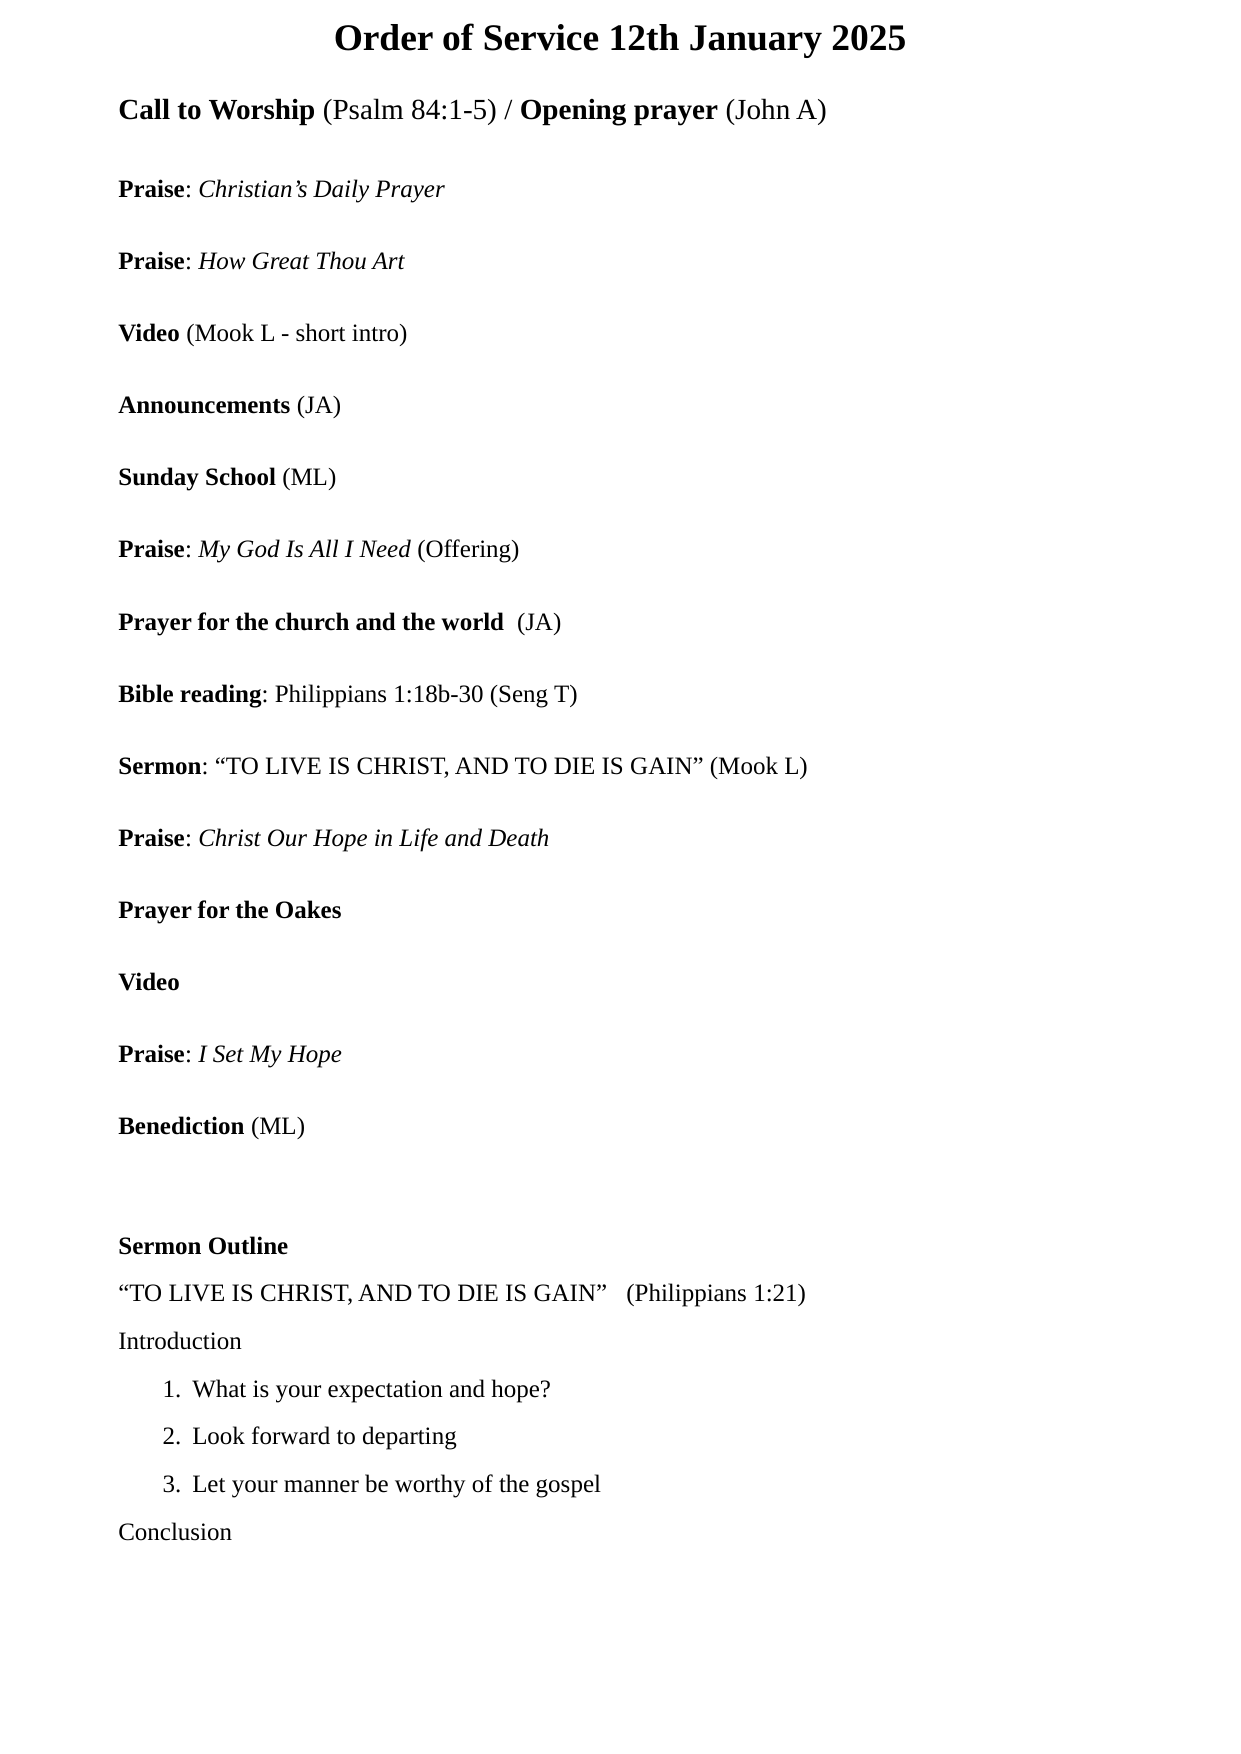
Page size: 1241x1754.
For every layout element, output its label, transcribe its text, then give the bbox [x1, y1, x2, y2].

text Prayer for the Oakes [118, 895, 1122, 924]
text Introduction [118, 1326, 1122, 1355]
list Let your manner be worthy of the gospel [162, 1469, 1122, 1498]
text “TO LIVE IS CHRIST, AND TO DIE IS GAIN” (Philippians 1:21) [118, 1278, 1122, 1307]
text Bible reading: Philippians 1:18b-30 (Seng T) [118, 679, 1122, 707]
text Video (Mook L - short intro) [118, 318, 1122, 347]
list Look forward to departing [162, 1421, 1122, 1450]
text Announcements (JA) [118, 390, 1122, 419]
text Benediction (ML) [118, 1111, 1122, 1140]
text Sermon: “TO LIVE IS CHRIST, AND TO DIE IS GAIN” (Mook L) [118, 751, 1122, 779]
text Praise: How Great Thou Art [118, 246, 1122, 275]
text Call to Worship (Psalm 84:1-5) / Opening prayer (John A) [118, 92, 1122, 126]
text Praise: Christian’s Daily Prayer [118, 174, 1122, 203]
text Video [118, 967, 1122, 996]
list What is your expectation and hope? [162, 1374, 1122, 1402]
text Prayer for the church and the world (JA) [118, 607, 1122, 635]
text Sermon Outline [118, 1231, 1122, 1260]
text Praise: Christ Our Hope in Life and Death [118, 823, 1122, 852]
text Sunday School (ML) [118, 462, 1122, 491]
text Conclusion [118, 1517, 1122, 1545]
text Praise: My God Is All I Need (Offering) [118, 534, 1122, 563]
text Praise: I Set My Hope [118, 1039, 1122, 1068]
